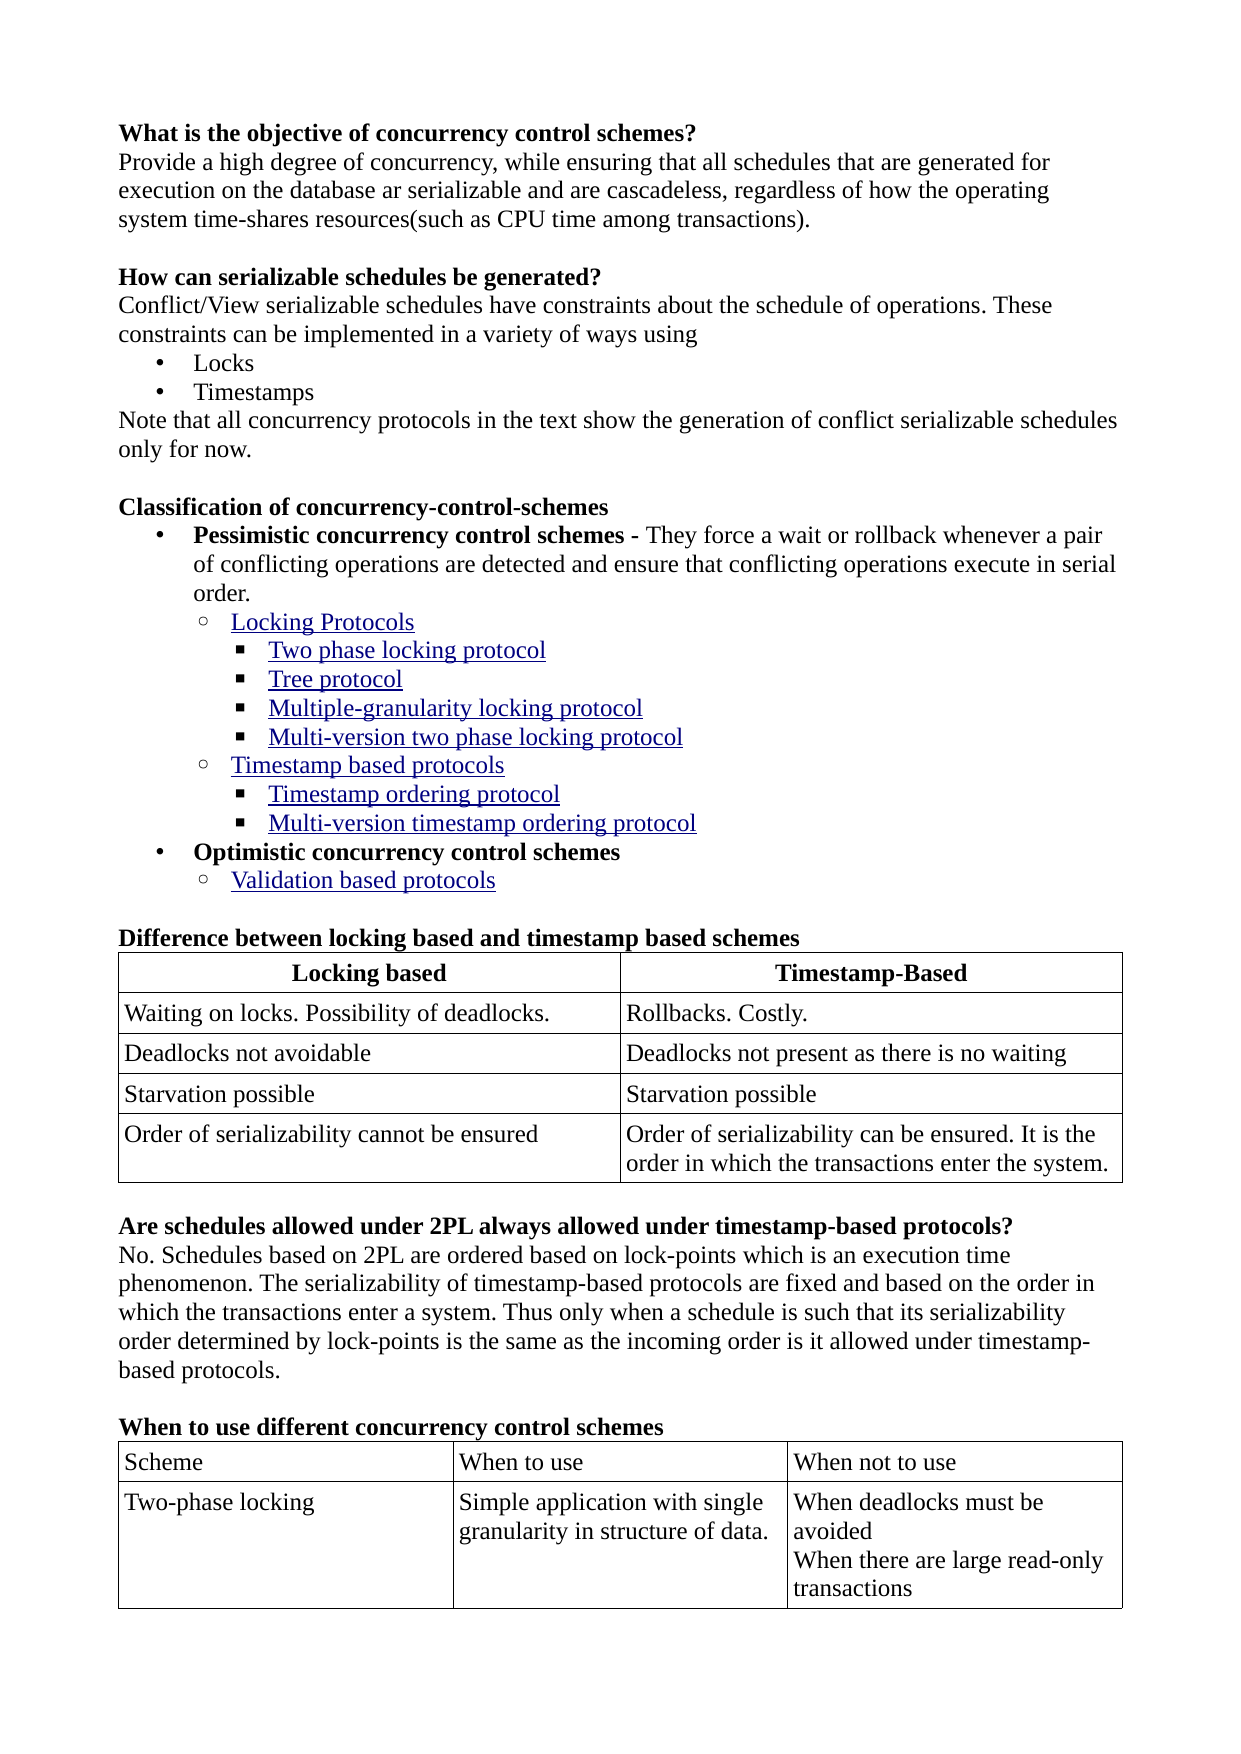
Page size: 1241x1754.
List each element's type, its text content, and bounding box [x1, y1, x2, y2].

table_header Locking based [119, 953, 620, 992]
table_cell Order of serializability cannot be ensured [119, 1114, 620, 1182]
text Conflict/View serializable schedules have constraints about the schedule of operations. These constraints can be implemented in a variety of ways using [118, 291, 1122, 348]
list Timestamps [156, 377, 1122, 406]
table_cell When deadlocks must be avoided When there are large read-only transactions [788, 1482, 1122, 1608]
table_cell Rollbacks. Costly. [621, 993, 1122, 1032]
list Locks [156, 348, 1122, 377]
table_header Timestamp-Based [621, 953, 1122, 992]
list Multiple-granularity locking protocol [231, 693, 1122, 722]
table_cell Simple application with single granularity in structure of data. [454, 1482, 787, 1608]
list Pessimistic concurrency control schemes - They force a wait or rollback whenever a pair of conflicting operations are detected and ensure that conflicting operations execute in serial order. [156, 521, 1122, 607]
table_cell Deadlocks not present as there is no waiting [621, 1034, 1122, 1073]
text Difference between locking based and timestamp based schemes [118, 923, 1122, 952]
list Multi-version timestamp ordering protocol [231, 808, 1122, 837]
list Validation based protocols [193, 866, 1122, 894]
table_cell Two-phase locking [119, 1482, 453, 1608]
text What is the objective of concurrency control schemes? [118, 118, 1122, 147]
text No. Schedules based on 2PL are ordered based on lock-points which is an execution time phenomenon. The serializability of timestamp-based protocols are fixed and based on the order in which the transactions enter a system. Thus only when a schedule is such that its serializability order determined by lock-points is the same as the incoming order is it allowed under timestamp-based protocols. [118, 1240, 1122, 1383]
table_header When not to use [788, 1442, 1122, 1481]
table_header Scheme [119, 1442, 453, 1481]
text When to use different concurrency control schemes [118, 1412, 1122, 1441]
table_cell Order of serializability can be ensured. It is the order in which the transactions enter the system. [621, 1114, 1122, 1182]
table_cell Starvation possible [119, 1074, 620, 1113]
list Multi-version two phase locking protocol [231, 722, 1122, 751]
list Tree protocol [231, 664, 1122, 693]
table_cell Starvation possible [621, 1074, 1122, 1113]
text Note that all concurrency protocols in the text show the generation of conflict serializable schedules only for now. [118, 406, 1122, 463]
table_header When to use [454, 1442, 787, 1481]
text Are schedules allowed under 2PL always allowed under timestamp-based protocols? [118, 1211, 1122, 1240]
list Optimistic concurrency control schemes [156, 837, 1122, 866]
table_cell Deadlocks not avoidable [119, 1034, 620, 1073]
list Locking Protocols [193, 607, 1122, 636]
text How can serializable schedules be generated? [118, 262, 1122, 291]
text Classification of concurrency-control-schemes [118, 492, 1122, 521]
text Provide a high degree of concurrency, while ensuring that all schedules that are generated for execution on the database ar serializable and are cascadeless, regardless of how the operating system time-shares resources(such as CPU time among transactions). [118, 147, 1122, 233]
list Two phase locking protocol [231, 636, 1122, 664]
list Timestamp based protocols [193, 751, 1122, 779]
list Timestamp ordering protocol [231, 779, 1122, 808]
table_cell Waiting on locks. Possibility of deadlocks. [119, 993, 620, 1032]
